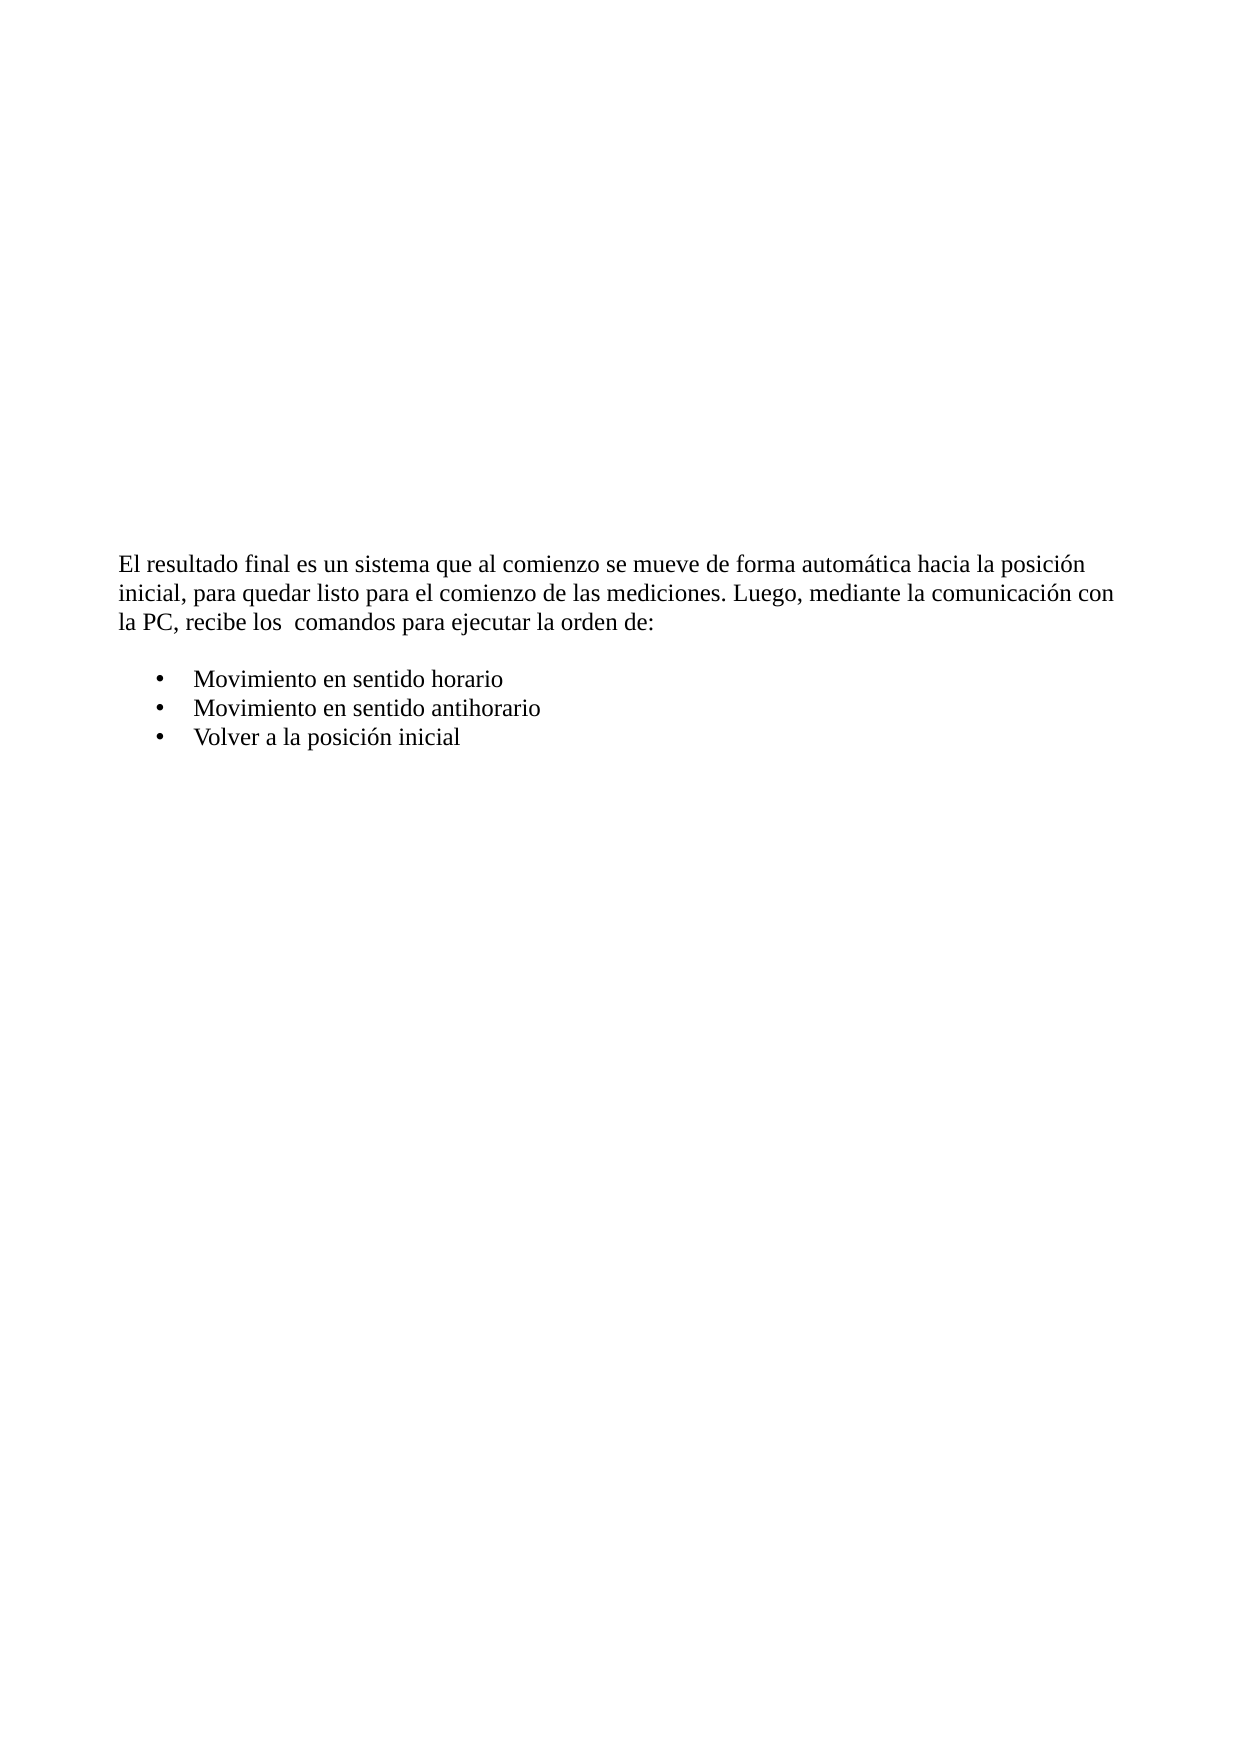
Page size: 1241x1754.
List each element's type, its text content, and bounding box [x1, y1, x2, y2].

list Volver a la posición inicial [156, 722, 1122, 751]
list Movimiento en sentido horario [156, 664, 1122, 693]
list Movimiento en sentido antihorario [156, 693, 1122, 722]
text El resultado final es un sistema que al comienzo se mueve de forma automática hacia la posición inicial, para quedar listo para el comienzo de las mediciones. Luego, mediante la comunicación con la PC, recibe los comandos para ejecutar la orden de: [118, 549, 1122, 636]
